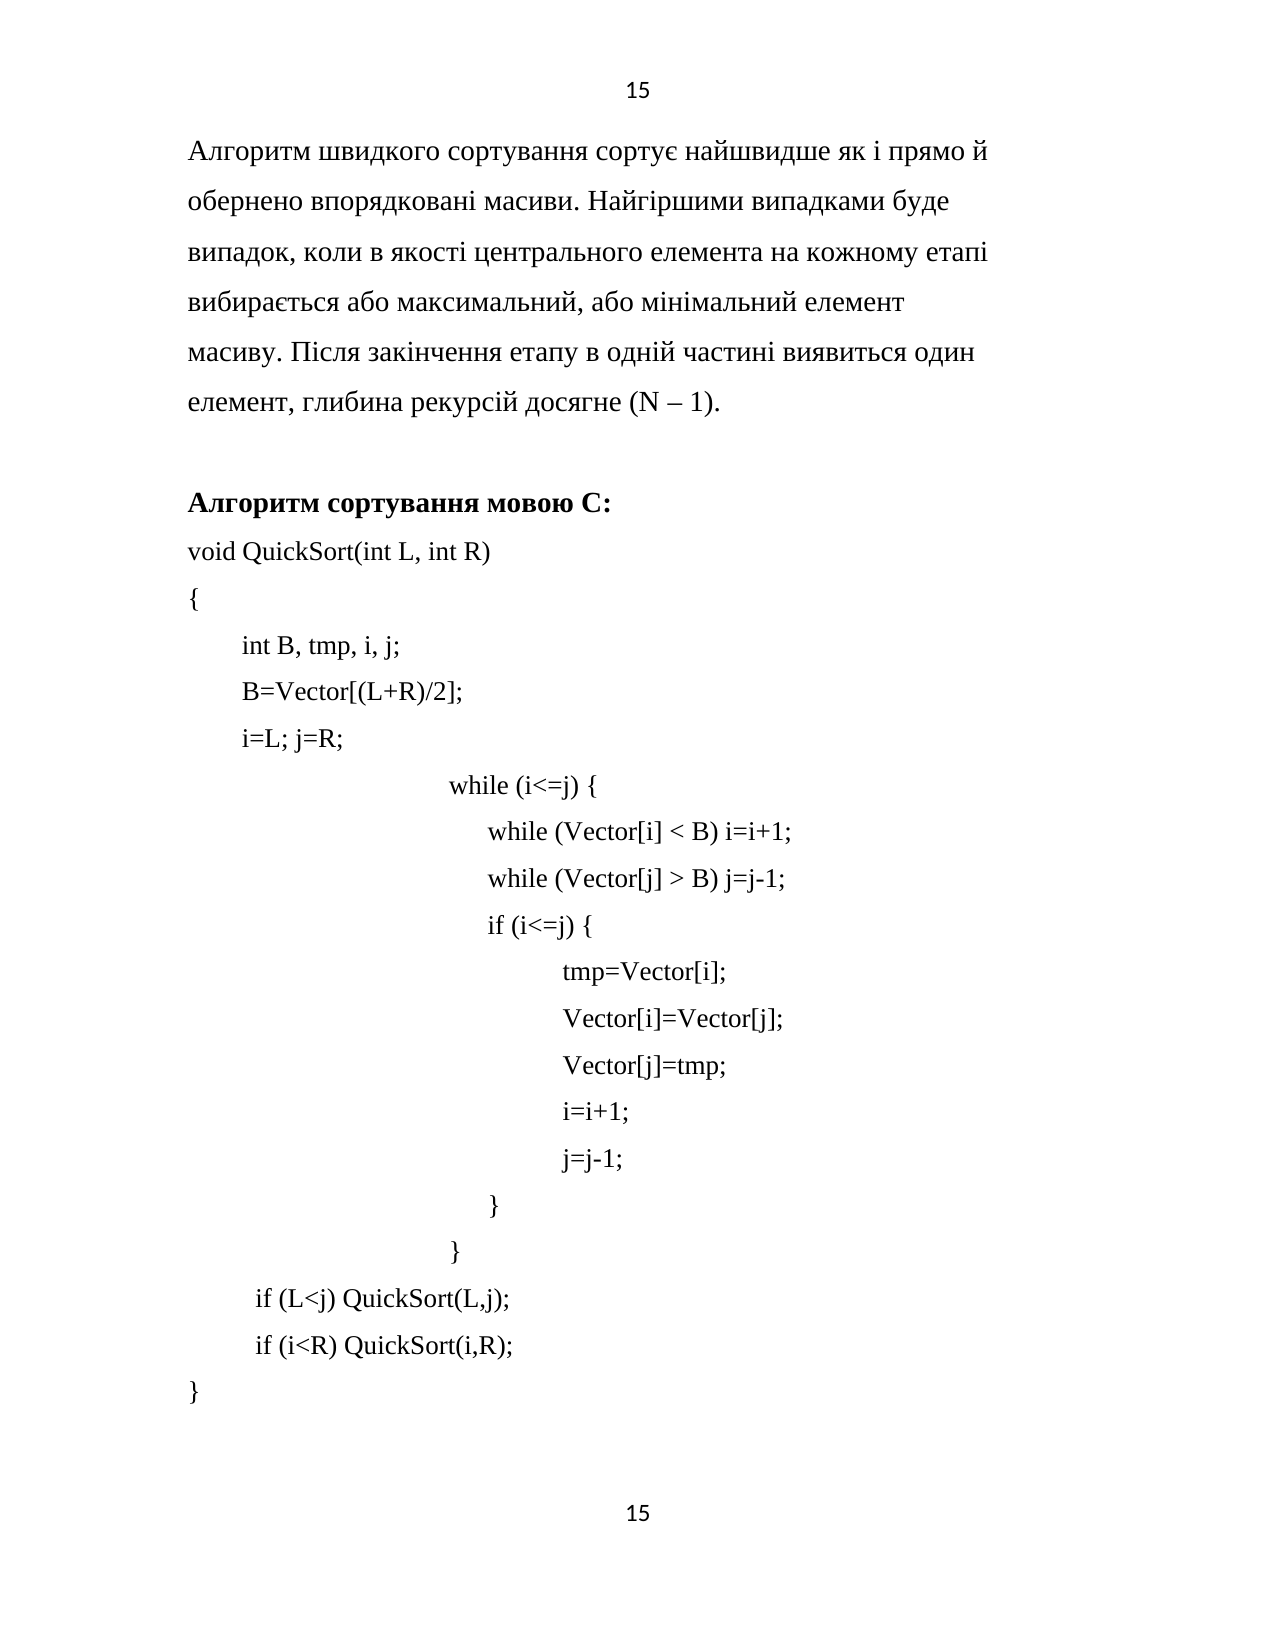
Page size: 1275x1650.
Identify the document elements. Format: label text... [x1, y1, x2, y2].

text Vector[j]=tmp; [187, 1049, 1006, 1080]
text int B, tmp, i, j; [187, 629, 1006, 660]
text { [187, 582, 1006, 613]
text Алгоритм сортування мовою С: [187, 485, 1006, 519]
text i=i+1; [187, 1096, 1006, 1127]
text j=j-1; [187, 1142, 1006, 1173]
text void QuickSort(int L, int R) [187, 536, 1006, 567]
text Vector[i]=Vector[j]; [187, 1002, 1006, 1033]
text if (i<=j) { [187, 909, 1006, 940]
text } [187, 1189, 1006, 1220]
text tmp=Vector[i]; [187, 956, 1006, 987]
text while (i<=j) { [187, 769, 1006, 800]
text B=Vector[(L+R)/2]; [187, 676, 1006, 707]
text if (i<R) QuickSort(i,R); [187, 1329, 1006, 1360]
text Алгоритм швидкого сортування сортує найшвидше як і прямо й обернено впорядковані масиви. Найгіршими випадками буде випадок, коли в якості центрального елемента на кожному етапі вибирається або максимальний, або мінімальний елемент масиву. Після закінчення етапу в одній частині виявиться один елемент, глибина рекурсій досягне (N – 1). [187, 133, 1006, 418]
text while (Vector[i] < B) i=i+1; [187, 816, 1006, 847]
text } [187, 1236, 1006, 1267]
text i=L; j=R; [187, 722, 1006, 753]
text while (Vector[j] > B) j=j-1; [187, 862, 1006, 893]
text } [187, 1376, 1006, 1407]
text if (L<j) QuickSort(L,j); [187, 1282, 1006, 1313]
